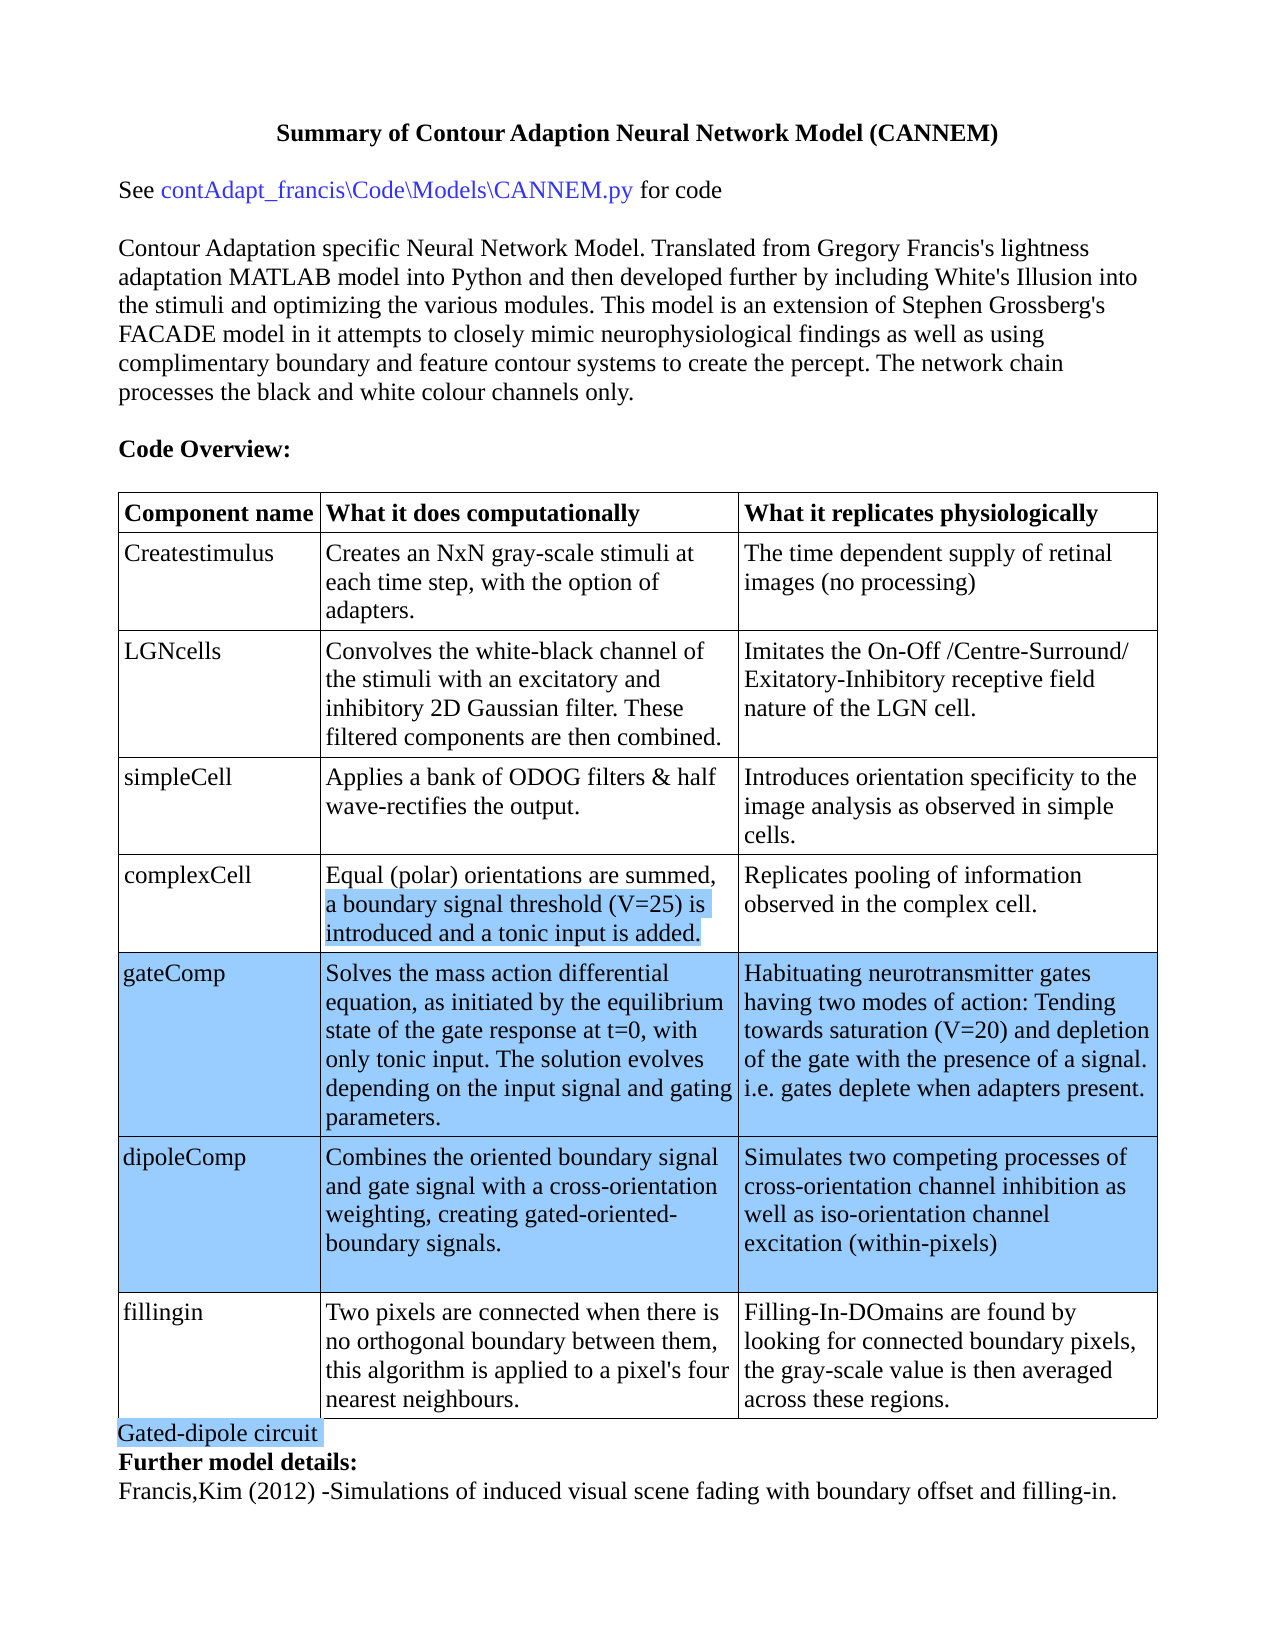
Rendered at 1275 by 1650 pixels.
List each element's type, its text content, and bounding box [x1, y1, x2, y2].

table_cell Equal (polar) orientations are summed, a boundary signal threshold (V=25) is introduced and a tonic input is added. [321, 855, 738, 952]
table_cell gateComp [119, 953, 320, 1136]
table_cell Replicates pooling of information observed in the complex cell. [739, 855, 1157, 952]
table_cell fillingin [119, 1293, 320, 1418]
table_cell complexCell [119, 855, 320, 952]
table_cell Imitates the On-Off /Centre-Surround/ Exitatory-Inhibitory receptive field nature of the LGN cell. [739, 631, 1157, 757]
table_cell Creates an NxN gray-scale stimuli at each time step, with the option of adapters. [321, 533, 738, 630]
table_cell Introduces orientation specificity to the image analysis as observed in simple cells. [739, 758, 1157, 854]
text See contAdapt_francis\Code\Models\CANNEM.py for code [118, 176, 1157, 204]
table_cell simpleCell [119, 758, 320, 854]
table_cell Two pixels are connected when there is no orthogonal boundary between them, this algorithm is applied to a pixel's four nearest neighbours. [321, 1293, 738, 1418]
table_cell Createstimulus [119, 533, 320, 630]
table_cell Filling-In-DOmains are found by looking for connected boundary pixels, the gray-scale value is then averaged across these regions. [739, 1293, 1157, 1418]
table_cell Habituating neurotransmitter gates having two modes of action: Tending towards saturation (V=20) and depletion of the gate with the presence of a signal. i.e. gates deplete when adapters present. [739, 953, 1157, 1136]
text Further model details: Francis,Kim (2012) -Simulations of induced visual scene fading with boundary offset and filling-in. [118, 1447, 1157, 1504]
table_cell LGNcells [119, 631, 320, 757]
table_cell Convolves the white-black channel of the stimuli with an excitatory and inhibitory 2D Gaussian filter. These filtered components are then combined. [321, 631, 738, 757]
table_header What it replicates physiologically [739, 493, 1157, 532]
table_cell The time dependent supply of retinal images (no processing) [739, 533, 1157, 630]
table_header Component name [119, 493, 320, 532]
table_cell Applies a bank of ODOG filters & half wave-rectifies the output. [321, 758, 738, 854]
text Summary of Contour Adaption Neural Network Model (CANNEM) [118, 118, 1157, 147]
table_cell Simulates two competing processes of cross-orientation channel inhibition as well as iso-orientation channel excitation (within-pixels) [739, 1137, 1157, 1292]
table_cell Combines the oriented boundary signal and gate signal with a cross-orientation weighting, creating gated-oriented-boundary signals. [321, 1137, 738, 1292]
table_header What it does computationally [321, 493, 738, 532]
list Gated-dipole circuit [79, 1418, 1157, 1447]
table_cell dipoleComp [119, 1137, 320, 1292]
text Contour Adaptation specific Neural Network Model. Translated from Gregory Francis's lightness adaptation MATLAB model into Python and then developed further by including White's Illusion into the stimuli and optimizing the various modules. This model is an extension of Stephen Grossberg's FACADE model in it attempts to closely mimic neurophysiological findings as well as using complimentary boundary and feature contour systems to create the percept. The network chain processes the black and white colour channels only. [118, 233, 1157, 406]
text Code Overview: [118, 434, 1157, 463]
table_cell Solves the mass action differential equation, as initiated by the equilibrium state of the gate response at t=0, with only tonic input. The solution evolves depending on the input signal and gating parameters. [321, 953, 738, 1136]
